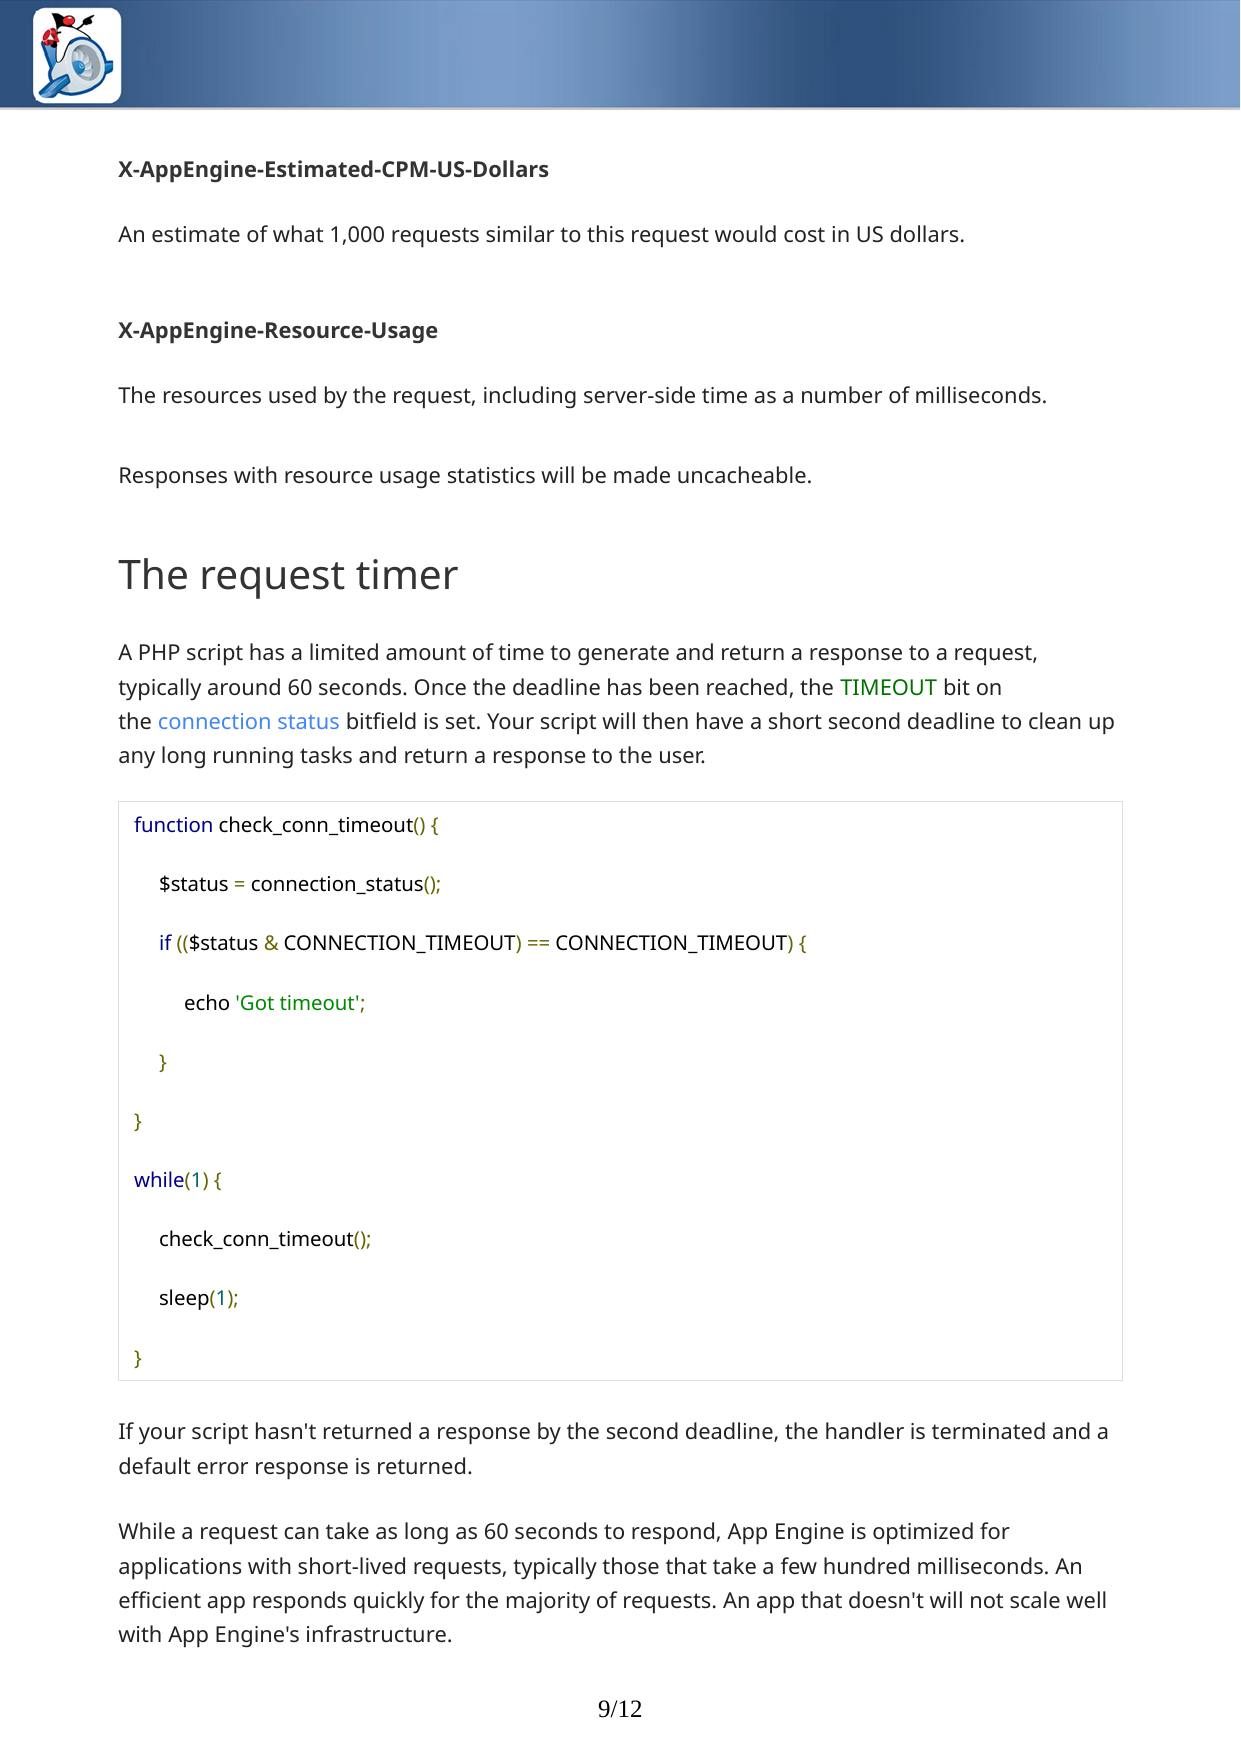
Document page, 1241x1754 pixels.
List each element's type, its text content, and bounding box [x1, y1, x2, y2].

text check_conn_timeout(); [119, 1215, 1122, 1253]
text $status = connection_status(); [119, 860, 1122, 898]
text A PHP script has a limited amount of time to generate and return a response to a request, typically around 60 seconds. Once the deadline has been reached, the TIMEOUT bit on the connection status bitfield is set. Your script will then have a short second deadline to clean up any long running tasks and return a response to the user. [118, 633, 1122, 770]
text Responses with resource usage statistics will be made uncacheable. [118, 455, 1122, 490]
text while(1) { [119, 1156, 1122, 1193]
text echo 'Got timeout'; [119, 979, 1122, 1016]
subtitle X-AppEngine-Estimated-CPM-US-Dollars [118, 153, 1122, 183]
subtitle X-AppEngine-Resource-Usage [118, 315, 1122, 345]
text if (($status & CONNECTION_TIMEOUT) == CONNECTION_TIMEOUT) { [119, 919, 1122, 957]
text While a request can take as long as 60 seconds to respond, App Engine is optimized for applications with short-lived requests, typically those that take a few hundred milliseconds. An efficient app responds quickly for the majority of requests. An app that doesn't will not scale well with App Engine's infrastructure. [118, 1512, 1122, 1649]
text } [119, 1097, 1122, 1134]
text If your script hasn't returned a response by the second deadline, the handler is terminated and a default error response is returned. [118, 1412, 1122, 1481]
list The resources used by the request, including server-side time as a number of milliseconds. [118, 376, 1122, 410]
text } [119, 1038, 1122, 1076]
picture [0, 0, 1241, 110]
text } [119, 1334, 1122, 1380]
subtitle The request timer [118, 546, 1122, 601]
text function check_conn_timeout() { [119, 802, 1122, 838]
list An estimate of what 1,000 requests similar to this request would cost in US dollars. [118, 214, 1122, 248]
text sleep(1); [119, 1274, 1122, 1312]
